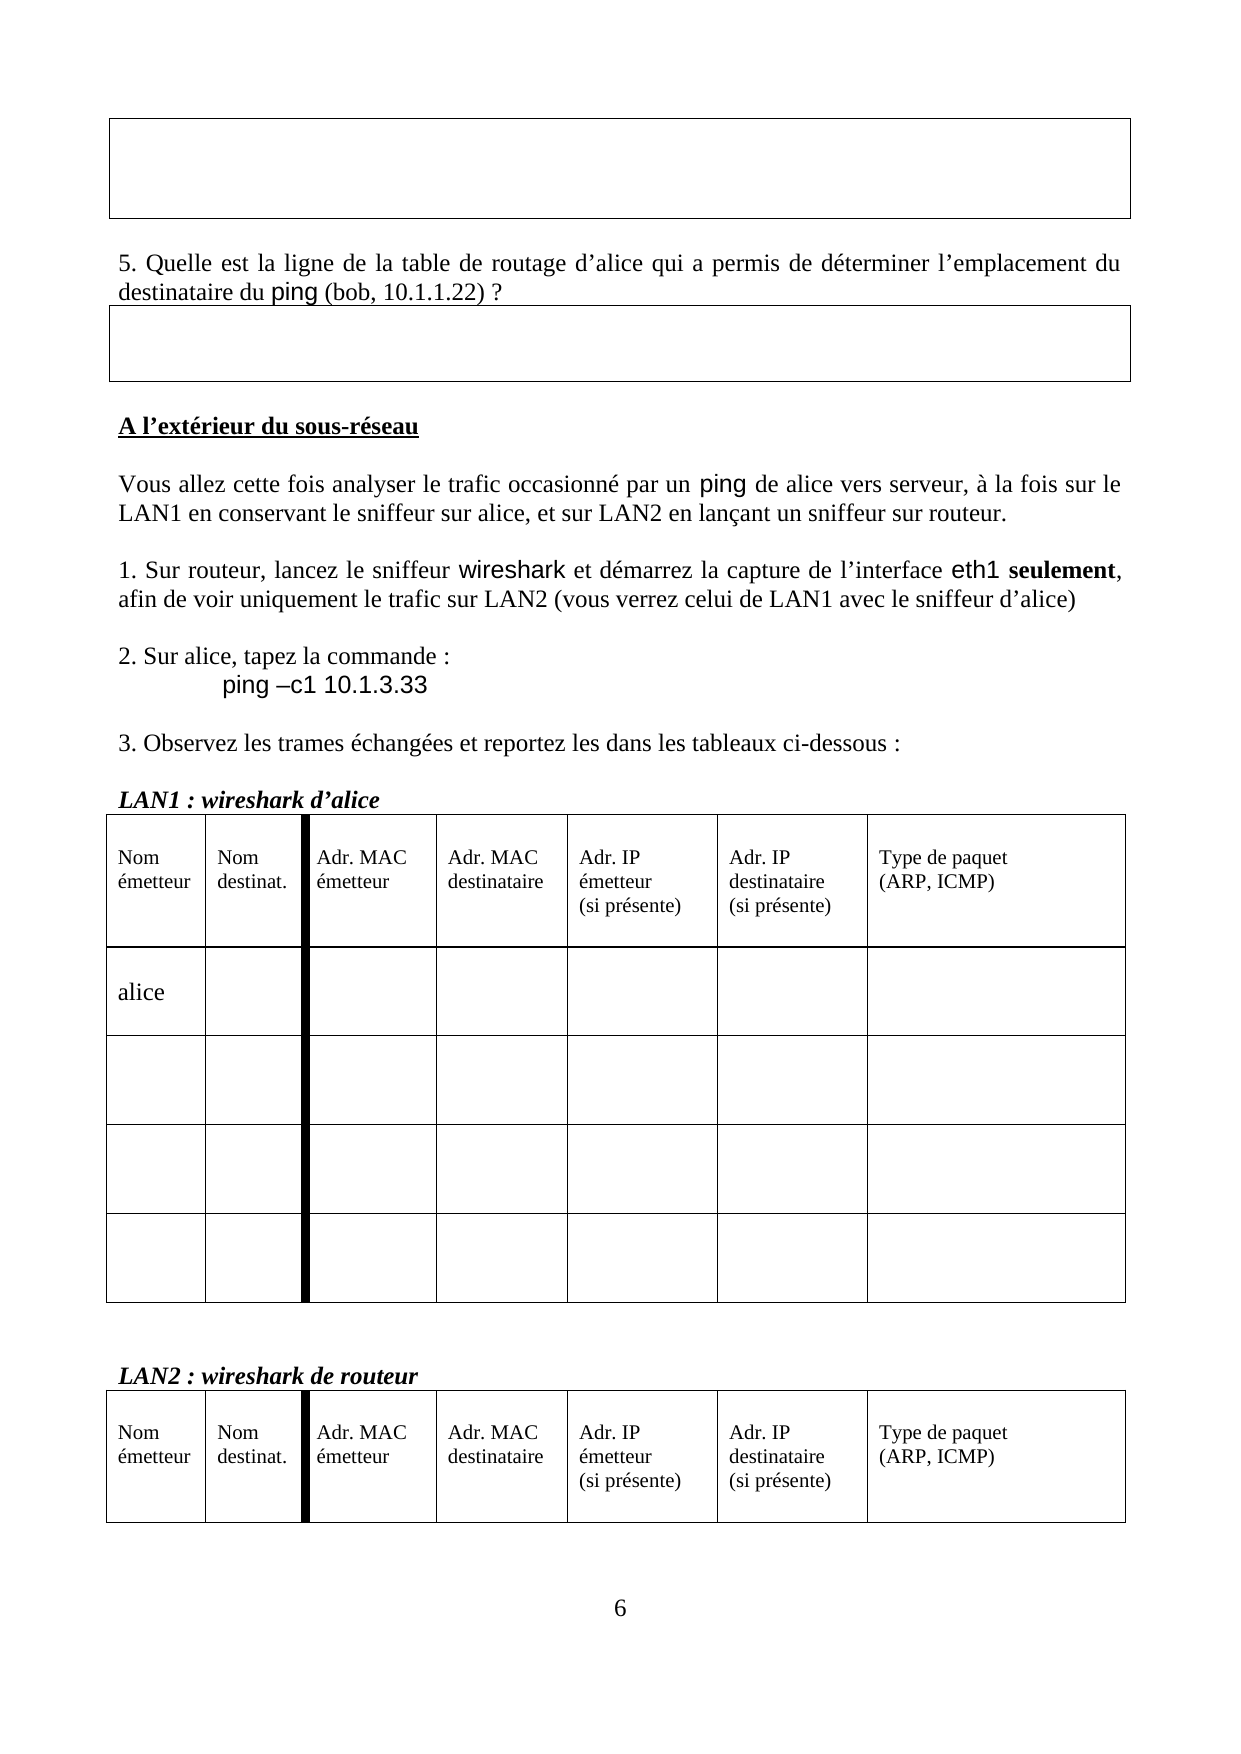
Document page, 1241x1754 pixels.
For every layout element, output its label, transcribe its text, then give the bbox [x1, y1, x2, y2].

table_cell [310, 1125, 436, 1213]
table_cell [868, 1036, 1125, 1124]
table_cell [437, 1036, 567, 1124]
text Vous allez cette fois analyser le trafic occasionné par un ping de alice vers serveur, à la fois sur le LAN1 en conservant le sniffeur sur alice, et sur LAN2 en lançant un sniffeur sur routeur. [118, 469, 1122, 526]
table_cell [107, 1214, 205, 1302]
table_cell [868, 1125, 1125, 1213]
text LAN1 : wireshark d’alice [118, 785, 1122, 814]
table_header Adr. MAC destinataire [437, 1391, 567, 1522]
table_cell [718, 1125, 867, 1213]
table_header Adr. IP émetteur (si présente) [568, 815, 717, 946]
table_header Adr. IP émetteur (si présente) [568, 1391, 717, 1522]
table_cell [107, 1036, 205, 1124]
table_cell [107, 1125, 205, 1213]
table_header Adr. MAC émetteur [310, 1391, 436, 1522]
table_cell [437, 948, 567, 1035]
table_cell [310, 1036, 436, 1124]
table_header Nom émetteur [107, 815, 205, 946]
table_cell [310, 948, 436, 1035]
table_header Nom destinat. [206, 1391, 301, 1522]
table_cell [568, 948, 717, 1035]
table_header Nom émetteur [107, 1391, 205, 1522]
table_cell [206, 1036, 301, 1124]
table_header Type de paquet (ARP, ICMP) [868, 815, 1125, 946]
text 5. Quelle est la ligne de la table de routage d’alice qui a permis de déterminer l’emplacement du destinataire du ping (bob, 10.1.1.22) ? [118, 248, 1122, 305]
table_cell [568, 1125, 717, 1213]
table_cell [568, 1036, 717, 1124]
table_cell [568, 1214, 717, 1302]
table_header Adr. MAC émetteur [310, 815, 436, 946]
table_cell [718, 948, 867, 1035]
table_cell alice [107, 948, 205, 1035]
text A l’extérieur du sous-réseau [118, 411, 1122, 440]
table_cell [310, 1214, 436, 1302]
table_cell [437, 1214, 567, 1302]
table_cell [437, 1125, 567, 1213]
table_cell [868, 948, 1125, 1035]
table_cell [206, 1125, 301, 1213]
text 3. Observez les trames échangées et reportez les dans les tableaux ci-dessous : [118, 728, 1122, 756]
table_cell [206, 948, 301, 1035]
table_cell [206, 1214, 301, 1302]
table_cell [868, 1214, 1125, 1302]
table_header Adr. IP destinataire (si présente) [718, 815, 867, 946]
table_cell [718, 1036, 867, 1124]
table_header Adr. IP destinataire (si présente) [718, 1391, 867, 1522]
text LAN2 : wireshark de routeur [118, 1361, 1122, 1389]
text ping –c1 10.1.3.33 [118, 670, 1122, 699]
text 1. Sur routeur, lancez le sniffeur wireshark et démarrez la capture de l’interface eth1 seulement, afin de voir uniquement le trafic sur LAN2 (vous verrez celui de LAN1 avec le sniffeur d’alice) [118, 555, 1122, 613]
table_header Nom destinat. [206, 815, 301, 946]
table_header Adr. MAC destinataire [437, 815, 567, 946]
table_header Type de paquet (ARP, ICMP) [868, 1391, 1125, 1522]
text 2. Sur alice, tapez la commande : [118, 641, 1122, 670]
table_cell [718, 1214, 867, 1302]
